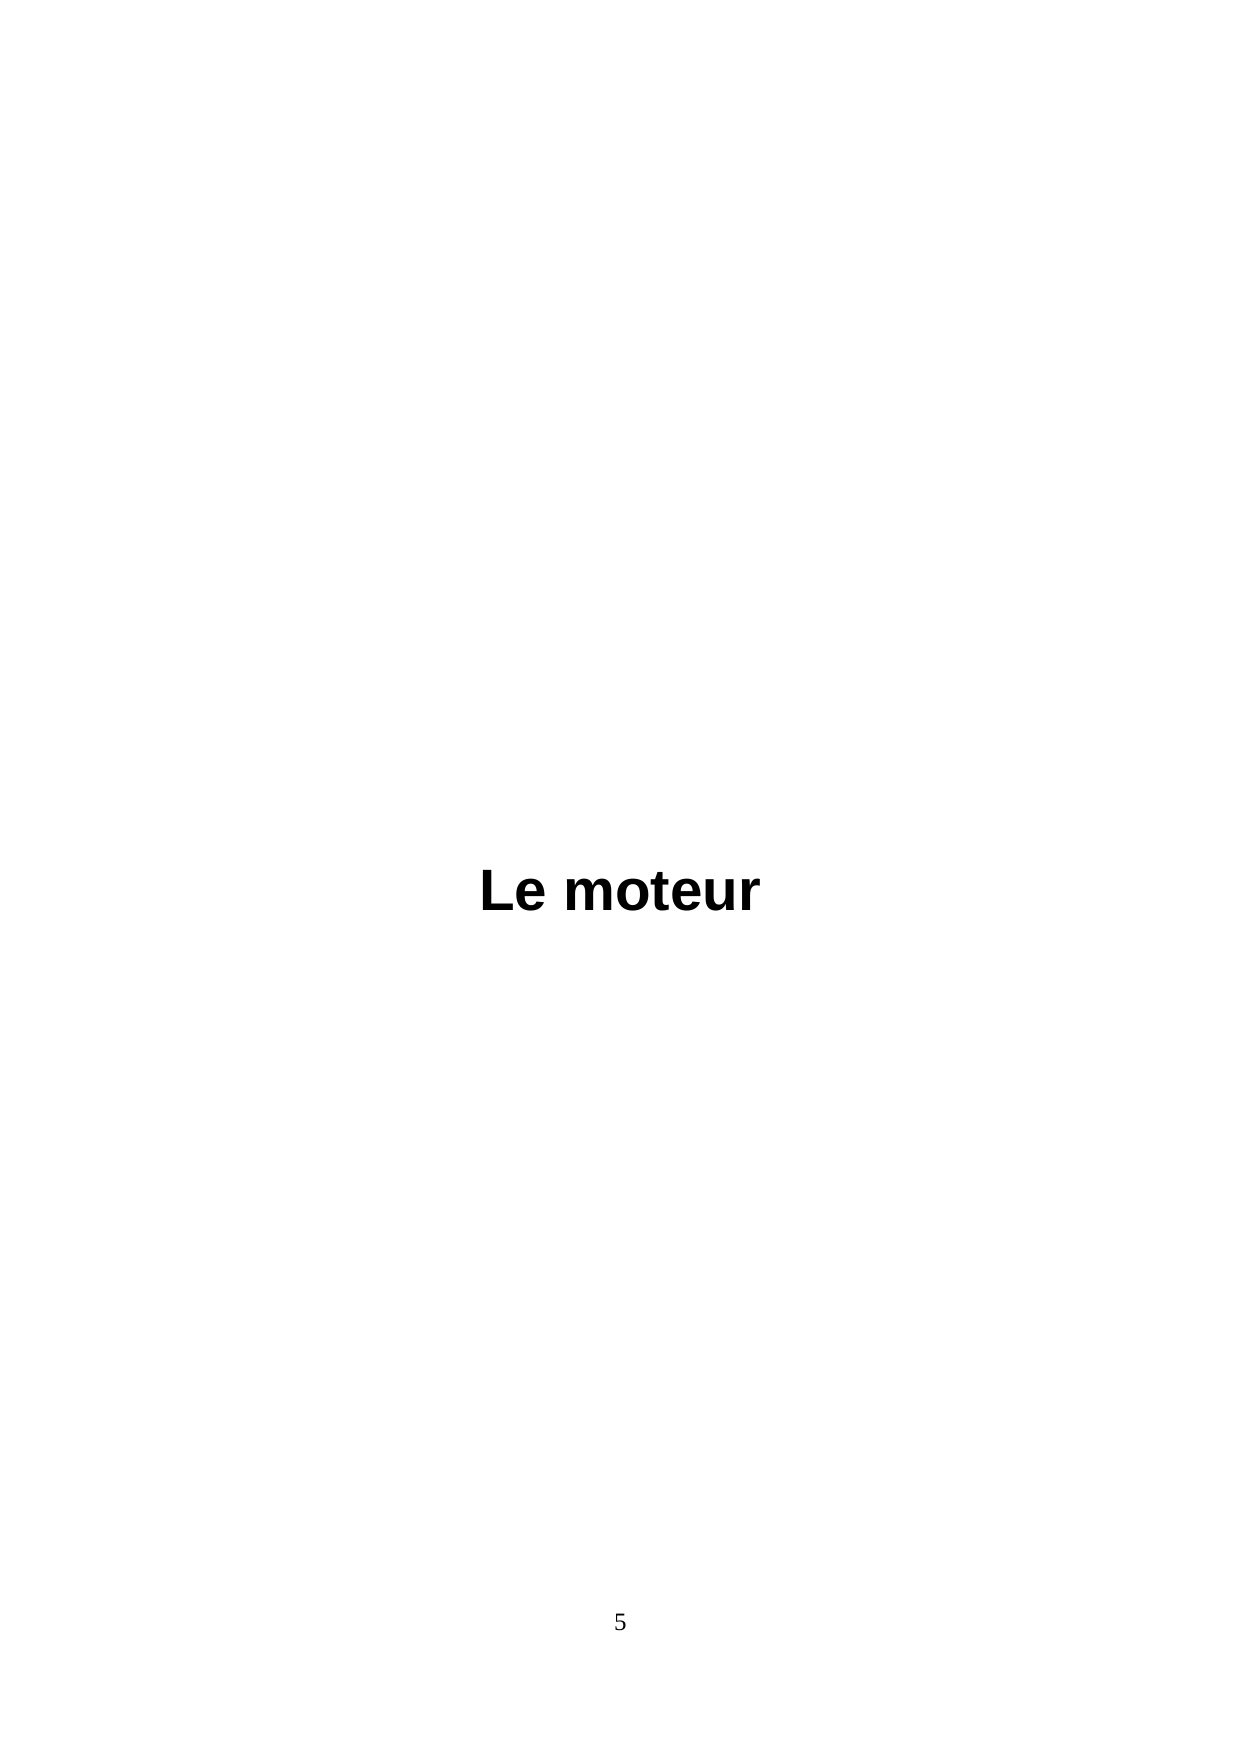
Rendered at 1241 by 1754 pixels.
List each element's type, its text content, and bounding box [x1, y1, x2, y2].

title Le moteur [459, 856, 781, 923]
